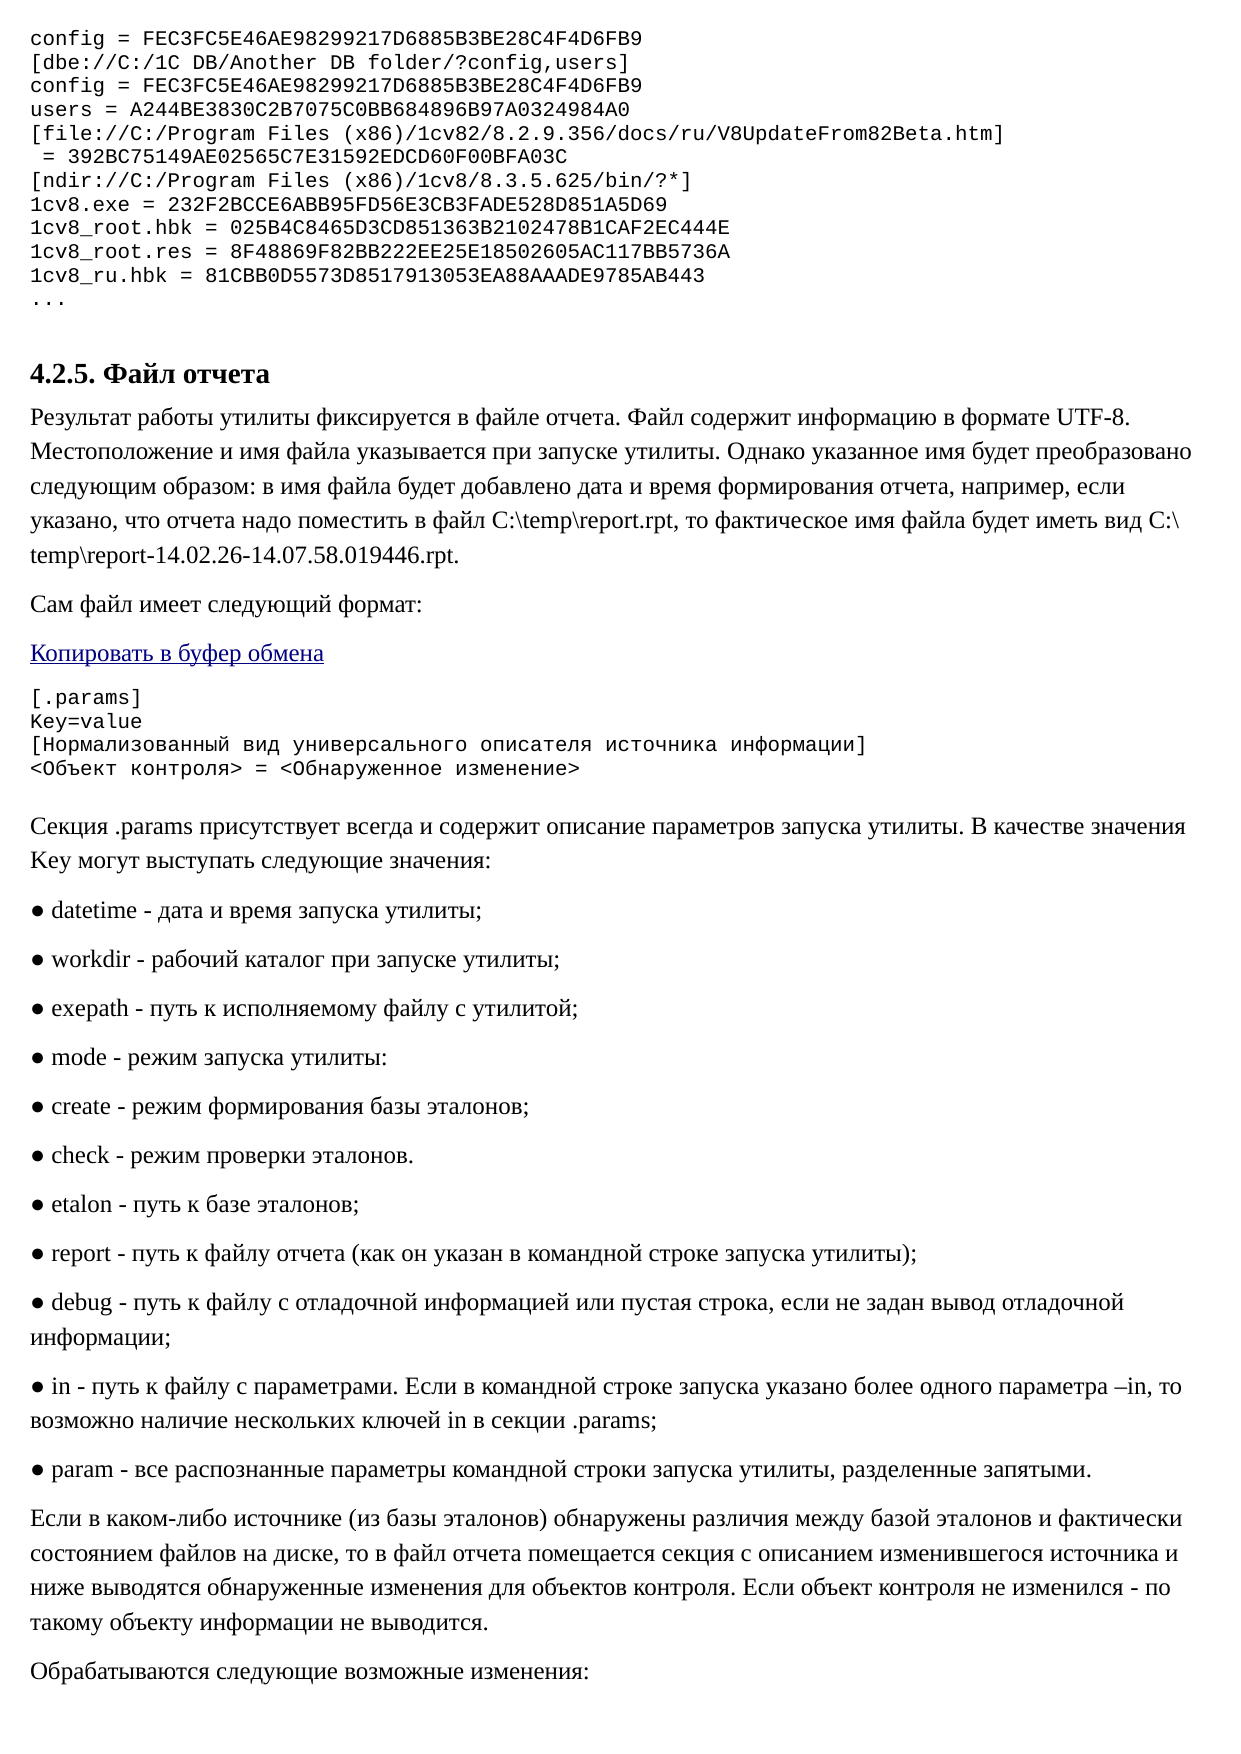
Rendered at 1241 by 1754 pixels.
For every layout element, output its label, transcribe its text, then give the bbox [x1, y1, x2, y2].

text [ndir://C:/Program Files (x86)/1cv8/8.3.5.625/bin/?*] [30, 170, 1211, 194]
text ● report ‑ путь к файлу отчета (как он указан в командной строке запуска утилиты); [30, 1238, 1211, 1267]
text 1cv8_root.res = 8F48869F82BB222EE25E18502605AC117BB5736A [30, 241, 1211, 264]
text ● workdir ‑ рабочий каталог при запуске утилиты; [30, 944, 1211, 972]
text ● exepath ‑ путь к исполняемому файлу с утилитой; [30, 993, 1211, 1022]
text ● create ‑ режим формирования базы эталонов; [30, 1091, 1211, 1120]
text ● mode ‑ режим запуска утилиты: [30, 1042, 1211, 1071]
text [.params] [30, 687, 1211, 711]
text 1cv8_root.hbk = 025B4C8465D3CD851363B2102478B1CAF2EC444E [30, 217, 1211, 241]
text Секция .params присутствует всегда и содержит описание параметров запуска утилиты. В качестве значения Key могут выступать следующие значения: [30, 811, 1211, 874]
text Копировать в буфер обмена [30, 638, 1211, 667]
text [file://C:/Program Files (x86)/1cv82/8.2.9.356/docs/ru/V8UpdateFrom82Beta.htm] [30, 123, 1211, 146]
text 1cv8_ru.hbk = 81CBB0D5573D8517913053EA88AAADE9785AB443 [30, 264, 1211, 288]
text ... [30, 288, 1211, 312]
subtitle 4.2.5. Файл отчета [30, 356, 1211, 389]
text ● check ‑ режим проверки эталонов. [30, 1140, 1211, 1169]
text ● param ‑ все распознанные параметры командной строки запуска утилиты, разделенные запятыми. [30, 1454, 1211, 1483]
text [dbe://C:/1C DB/Another DB folder/?config,users] [30, 52, 1211, 75]
text Key=value [30, 711, 1211, 734]
text 1cv8.exe = 232F2BCCE6ABB95FD56E3CB3FADE528D851A5D69 [30, 194, 1211, 217]
text = 392BC75149AE02565C7E31592EDCD60F00BFA03C [30, 146, 1211, 170]
text ● etalon ‑ путь к базе эталонов; [30, 1189, 1211, 1218]
text ● debug ‑ путь к файлу с отладочной информацией или пустая строка, если не задан вывод отладочной информации; [30, 1287, 1211, 1350]
text config = FEC3FC5E46AE98299217D6885B3BE28C4F4D6FB9 [30, 28, 1211, 52]
text Сам файл имеет следующий формат: [30, 589, 1211, 618]
text <Объект контроля> = <Обнаруженное изменение> [30, 758, 1211, 782]
text ● in ‑ путь к файлу с параметрами. Если в командной строке запуска указано более одного параметра –in, то возможно наличие нескольких ключей in в секции .params; [30, 1371, 1211, 1434]
text Результат работы утилиты фиксируется в файле отчета. Файл содержит информацию в формате UTF-8. Местоположение и имя файла указывается при запуске утилиты. Однако указанное имя будет преобразовано следующим образом: в имя файла будет добавлено дата и время формирования отчета, например, если указано, что отчета надо поместить в файл C:\temp\report.rpt, то фактическое имя файла будет иметь вид C:\temp\report-14.02.26-14.07.58.019446.rpt. [30, 402, 1211, 569]
text ● datetime ‑ дата и время запуска утилиты; [30, 895, 1211, 923]
text config = FEC3FC5E46AE98299217D6885B3BE28C4F4D6FB9 [30, 75, 1211, 99]
text [Нормализованный вид универсального описателя источника информации] [30, 734, 1211, 758]
text Обрабатываются следующие возможные изменения: [30, 1656, 1211, 1684]
text users = A244BE3830C2B7075C0BB684896B97A0324984A0 [30, 99, 1211, 123]
text Если в каком-либо источнике (из базы эталонов) обнаружены различия между базой эталонов и фактически состоянием файлов на диске, то в файл отчета помещается секция с описанием изменившегося источника и ниже выводятся обнаруженные изменения для объектов контроля. Если объект контроля не изменился ‑ по такому объекту информации не выводится. [30, 1503, 1211, 1636]
